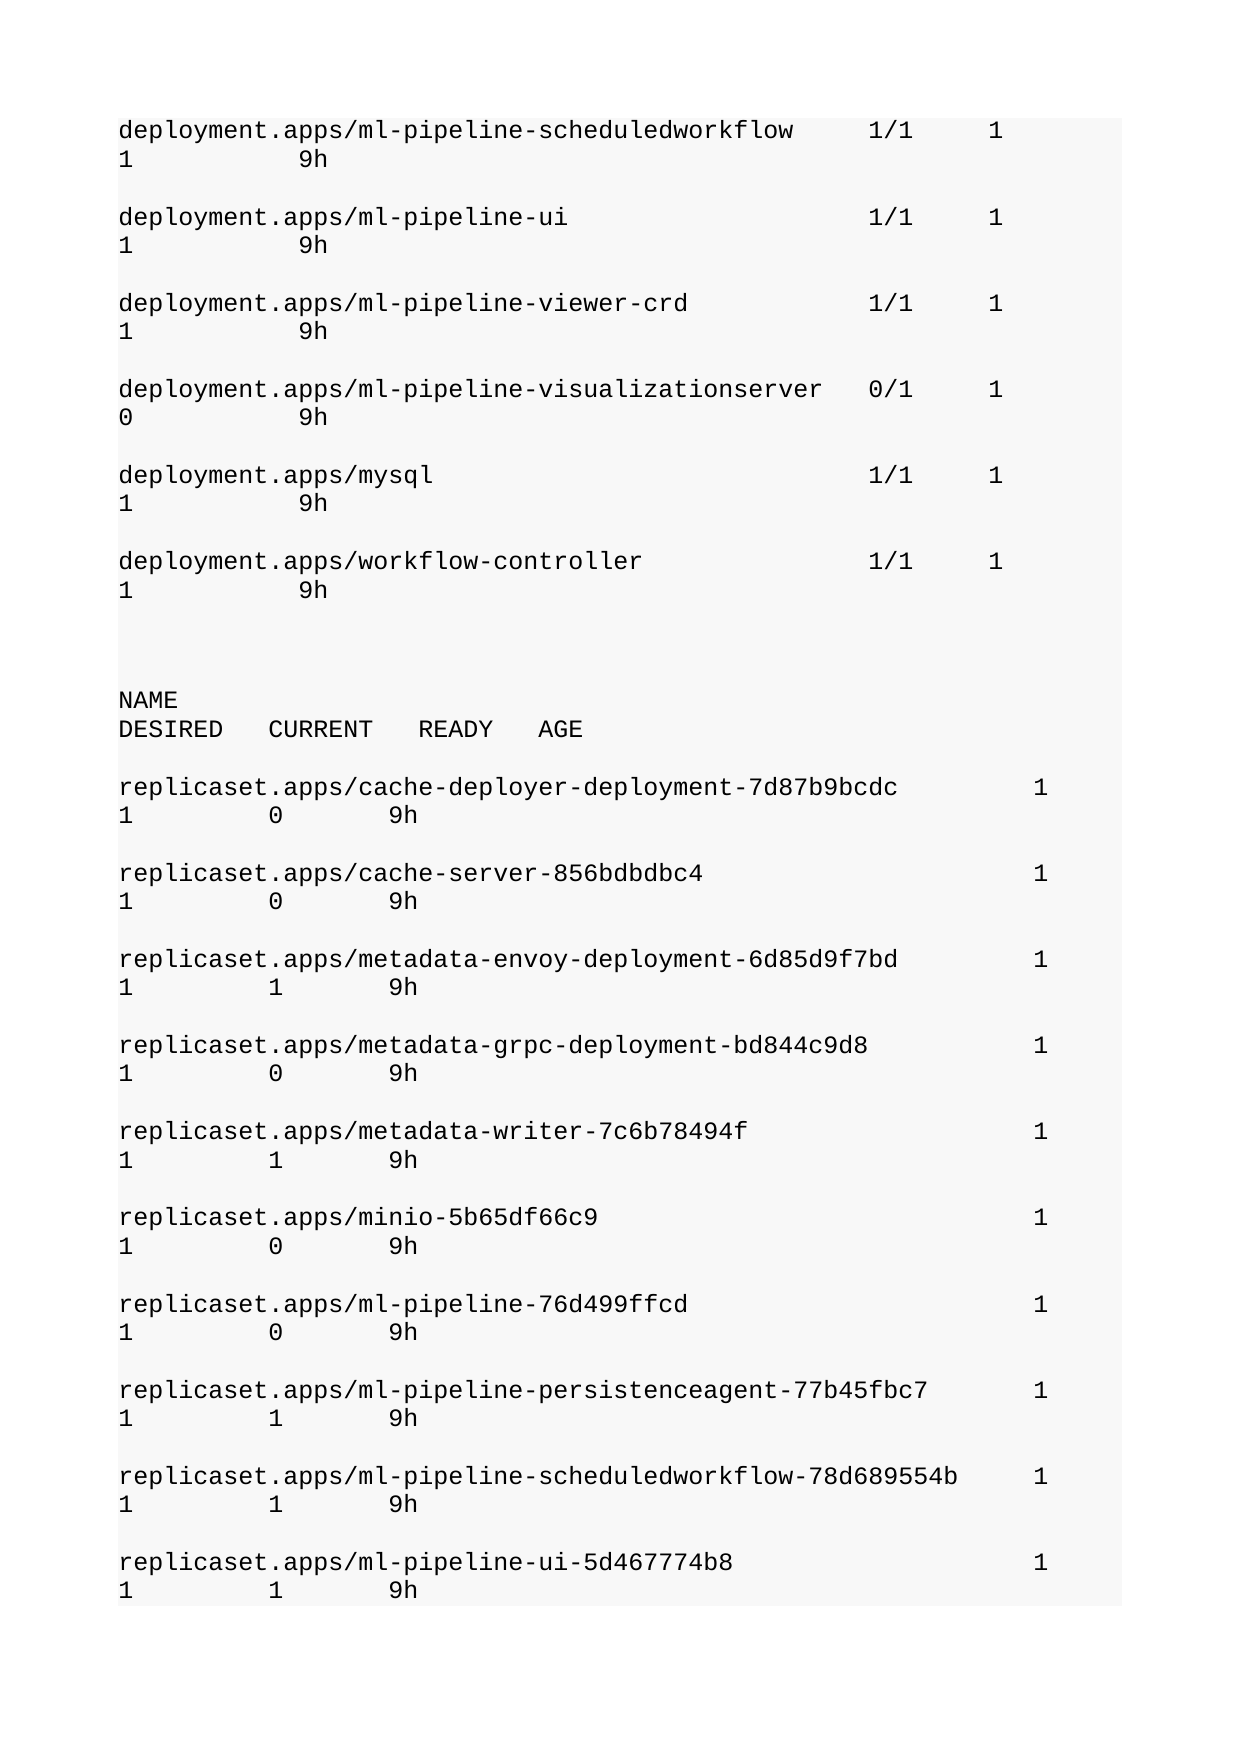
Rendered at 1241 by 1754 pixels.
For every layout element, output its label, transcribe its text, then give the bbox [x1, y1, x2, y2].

text replicaset.apps/metadata-envoy-deployment-6d85d9f7bd 1 1 1 9h [118, 947, 1122, 1003]
text deployment.apps/mysql 1/1 1 1 9h [118, 463, 1122, 519]
text replicaset.apps/metadata-grpc-deployment-bd844c9d8 1 1 0 9h [118, 1033, 1122, 1089]
text NAME DESIRED CURRENT READY AGE [118, 688, 1122, 745]
text deployment.apps/ml-pipeline-viewer-crd 1/1 1 1 9h [118, 290, 1122, 347]
text replicaset.apps/metadata-writer-7c6b78494f 1 1 1 9h [118, 1119, 1122, 1176]
text replicaset.apps/cache-deployer-deployment-7d87b9bcdc 1 1 0 9h [118, 774, 1122, 831]
text deployment.apps/workflow-controller 1/1 1 1 9h [118, 549, 1122, 606]
text deployment.apps/ml-pipeline-ui 1/1 1 1 9h [118, 204, 1122, 261]
text replicaset.apps/ml-pipeline-76d499ffcd 1 1 0 9h [118, 1291, 1122, 1348]
text replicaset.apps/cache-server-856bdbdbc4 1 1 0 9h [118, 860, 1122, 917]
text replicaset.apps/ml-pipeline-scheduledworkflow-78d689554b 1 1 1 9h [118, 1463, 1122, 1520]
text deployment.apps/ml-pipeline-scheduledworkflow 1/1 1 1 9h [118, 118, 1122, 175]
text replicaset.apps/ml-pipeline-persistenceagent-77b45fbc7 1 1 1 9h [118, 1377, 1122, 1434]
text replicaset.apps/minio-5b65df66c9 1 1 0 9h [118, 1205, 1122, 1262]
text replicaset.apps/ml-pipeline-ui-5d467774b8 1 1 1 9h [118, 1549, 1122, 1606]
text deployment.apps/ml-pipeline-visualizationserver 0/1 1 0 9h [118, 377, 1122, 433]
